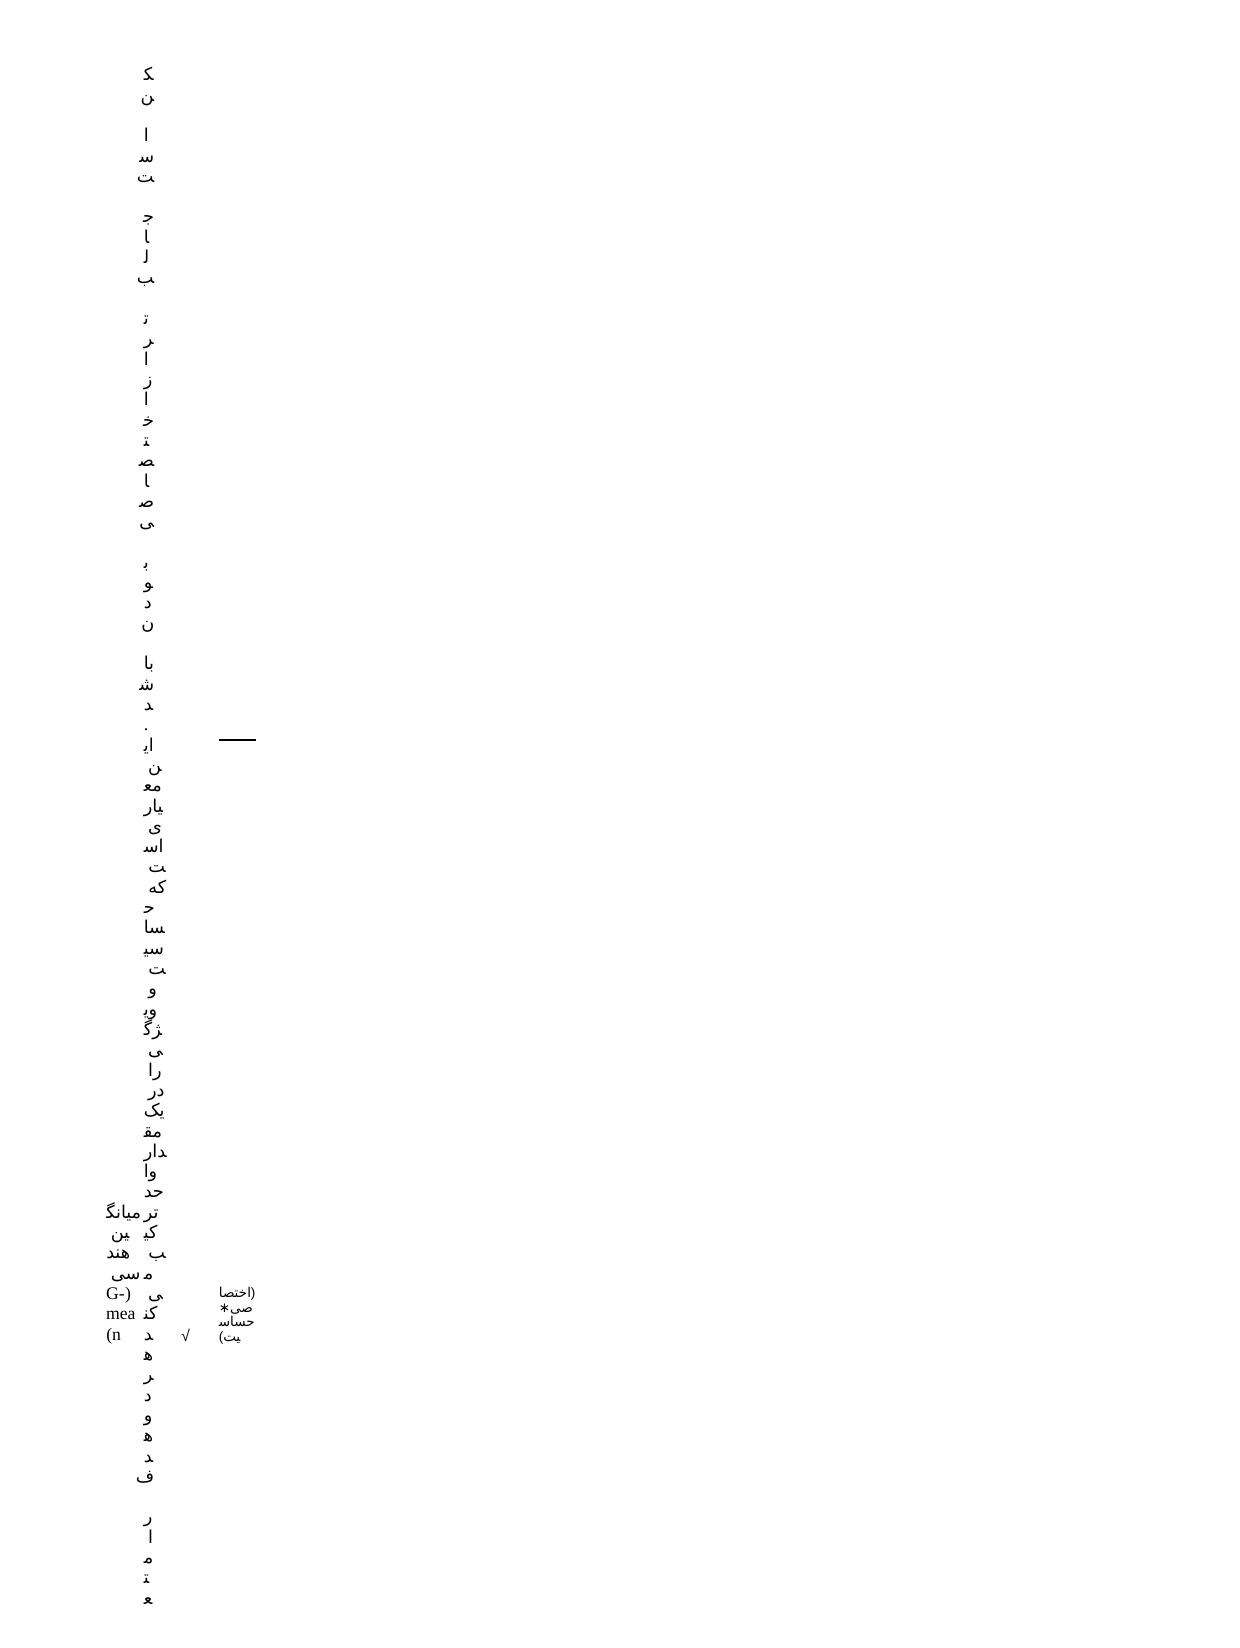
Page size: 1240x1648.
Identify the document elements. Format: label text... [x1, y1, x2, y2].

table_cell [294, 739, 331, 1344]
table_cell [106, 64, 144, 734]
table_cell √ [181, 739, 219, 1344]
table_cell [256, 1344, 294, 1608]
table_cell [219, 64, 256, 734]
table_cell این معیاری است که حساسیت و ویژگی را در یک مقدار واحد ترکیب می کند [144, 735, 181, 1344]
table_cell هر دو هدف را متعادل می کند. [144, 1344, 181, 1608]
table_cell میانگین هندسی (G-mean) [106, 735, 144, 1344]
table_cell [106, 1344, 144, 1608]
table_cell [294, 64, 331, 734]
table_cell [181, 1344, 219, 1608]
table_cell [181, 64, 219, 734]
table_cell [294, 735, 331, 739]
table_cell [256, 64, 294, 734]
table_cell [294, 1344, 331, 1608]
table_cell [219, 1344, 256, 1608]
table_cell [181, 735, 294, 739]
table_cell (اختصاصی∗حساسیت) [219, 741, 256, 1344]
table_cell دسته بندی ممکن است جالب تر از اختصاصی بودن باشد. [144, 64, 181, 734]
table_cell [256, 739, 294, 1344]
